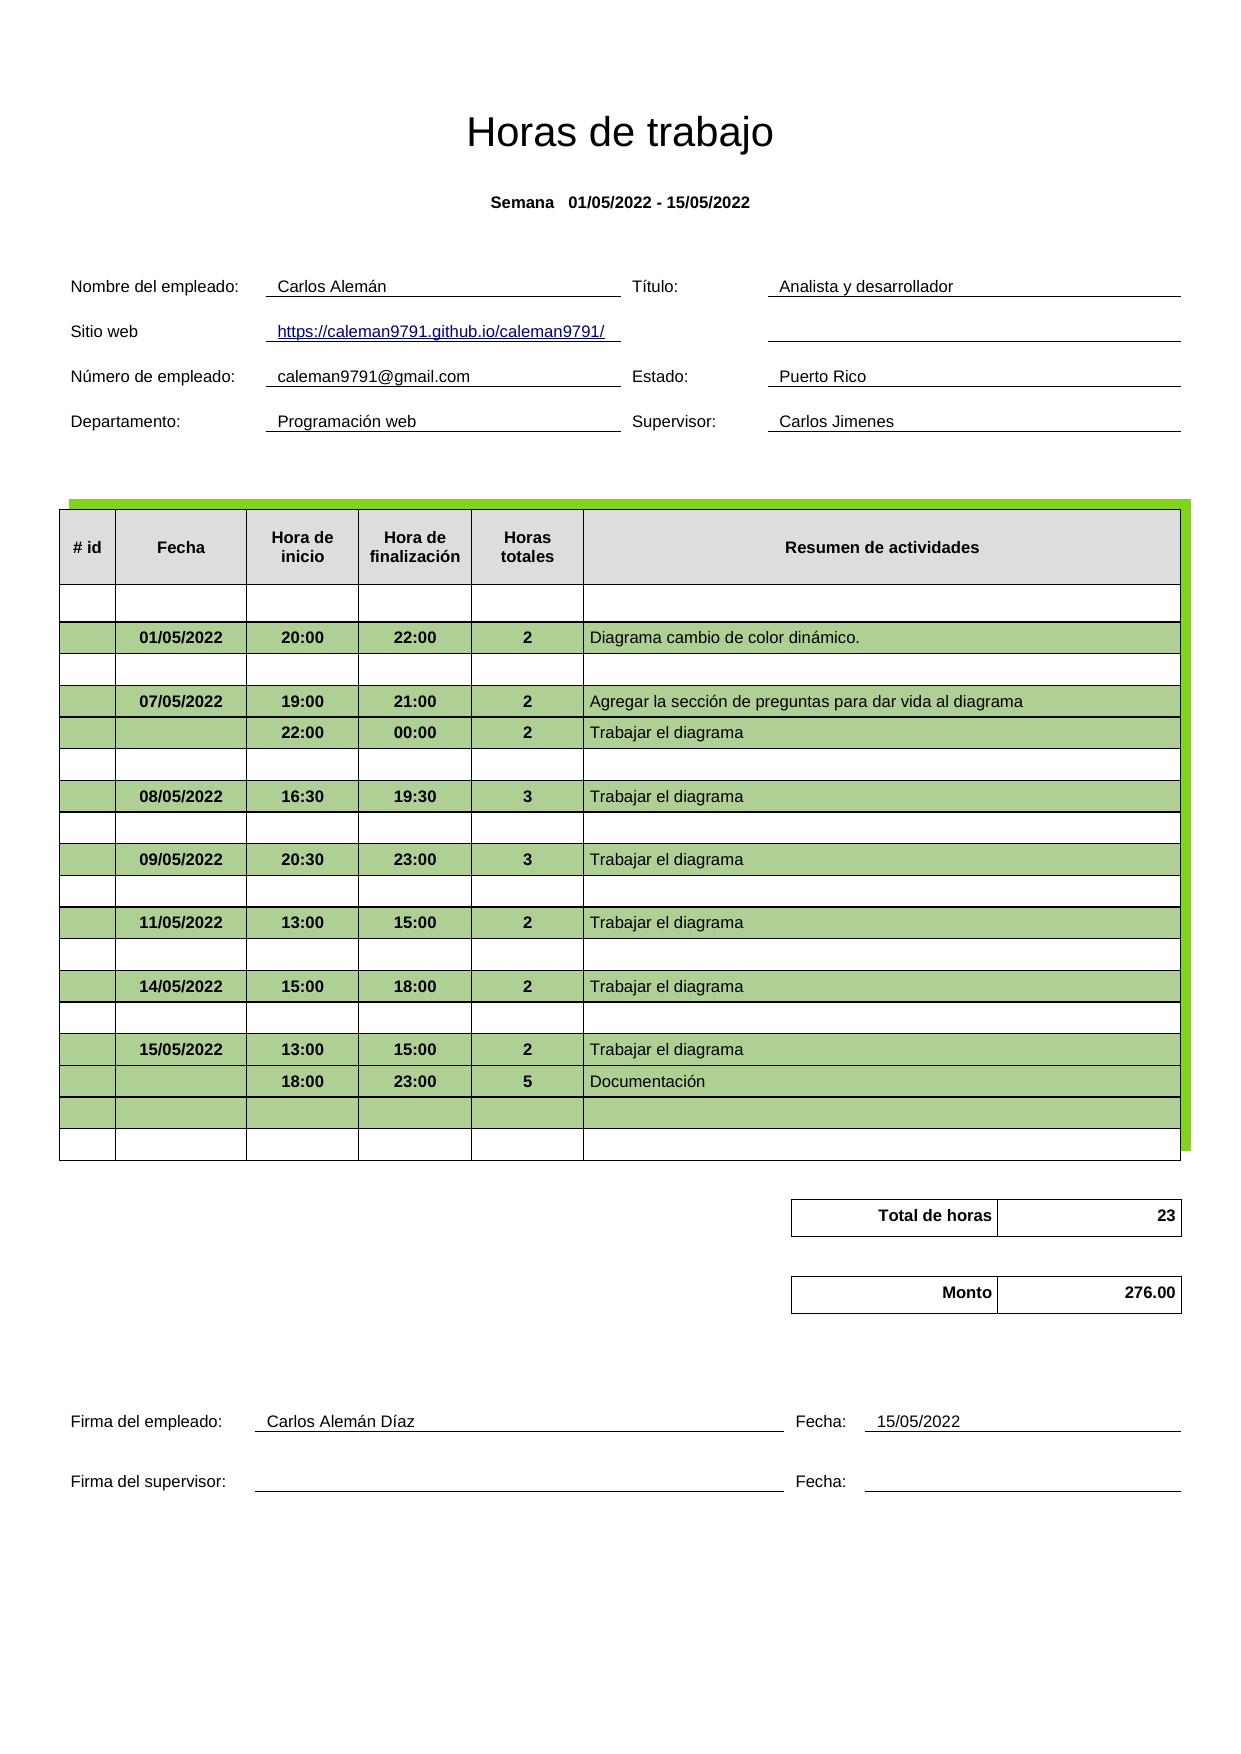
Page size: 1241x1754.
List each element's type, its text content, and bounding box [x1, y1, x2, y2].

table_cell [865, 1432, 1181, 1491]
table_cell 3 [472, 844, 583, 875]
table_cell [472, 749, 583, 780]
table_cell [116, 585, 246, 621]
table_cell 23:00 [359, 1066, 471, 1096]
table_cell [60, 844, 115, 875]
table_header Carlos Alemán [266, 251, 621, 296]
table_cell [472, 813, 583, 843]
table_cell 01/05/2022 [116, 623, 246, 653]
table_cell [584, 749, 1180, 780]
table_header Hora de finalización [359, 510, 471, 584]
table_cell [584, 876, 1180, 906]
table_cell Documentación [584, 1066, 1180, 1096]
table_cell [247, 1129, 358, 1160]
table_cell 2 [472, 686, 583, 716]
table_cell Trabajar el diagrama [584, 781, 1180, 811]
table_header Firma del empleado: [59, 1371, 255, 1431]
table_cell [247, 749, 358, 780]
table_cell [60, 1066, 115, 1096]
table_cell [472, 654, 583, 685]
table_cell caleman9791@gmail.com [266, 342, 621, 386]
table_cell Estado: [621, 341, 768, 386]
table_cell 2 [472, 623, 583, 653]
table_cell [584, 1129, 1180, 1160]
table_cell 09/05/2022 [116, 844, 246, 875]
table_cell [247, 1003, 358, 1033]
table_cell 16:30 [247, 781, 358, 811]
table_cell [116, 749, 246, 780]
table_cell Sitio web [59, 296, 266, 341]
table_cell 07/05/2022 [116, 686, 246, 716]
table_header 15/05/2022 [865, 1371, 1181, 1431]
table_cell Carlos Jimenes [768, 387, 1181, 431]
table_cell 3 [472, 781, 583, 811]
table_cell [60, 749, 115, 780]
table_header Carlos Alemán Díaz [255, 1371, 784, 1431]
table_cell Puerto Rico [768, 342, 1181, 386]
text Semana 01/05/2022 - 15/05/2022 [59, 193, 1181, 212]
table_cell [116, 1003, 246, 1033]
table_cell [768, 297, 1181, 341]
table_header Horas totales [472, 510, 583, 584]
table_cell [472, 876, 583, 906]
table_cell 18:00 [247, 1066, 358, 1096]
table_cell [116, 1098, 246, 1128]
table_cell 15:00 [247, 971, 358, 1001]
table_cell [60, 908, 115, 938]
table_cell [247, 654, 358, 685]
table_cell 15:00 [359, 908, 471, 938]
table_cell 2 [472, 971, 583, 1001]
table_cell [116, 654, 246, 685]
table_cell [621, 296, 768, 341]
table_cell [247, 876, 358, 906]
table_cell 19:30 [359, 781, 471, 811]
table_cell 13:00 [247, 908, 358, 938]
table_header Total de horas [792, 1200, 997, 1236]
table_cell [60, 718, 115, 748]
table_cell [60, 876, 115, 906]
table_cell [359, 939, 471, 970]
table_cell [116, 876, 246, 906]
table_cell Trabajar el diagrama [584, 844, 1180, 875]
table_cell Programación web [266, 387, 621, 431]
table_cell 20:30 [247, 844, 358, 875]
table_cell [472, 1098, 583, 1128]
table_header Analista y desarrollador [768, 251, 1181, 296]
table_cell Trabajar el diagrama [584, 908, 1180, 938]
table_header Fecha [116, 510, 246, 584]
table_cell [60, 1129, 115, 1160]
table_header Resumen de actividades [584, 510, 1180, 584]
table_cell [60, 585, 115, 621]
table_cell 5 [472, 1066, 583, 1096]
table_cell [60, 686, 115, 716]
table_cell Supervisor: [621, 386, 768, 431]
table_cell [584, 1003, 1180, 1033]
table_cell [359, 654, 471, 685]
table_cell Número de empleado: [59, 341, 266, 386]
table_cell 00:00 [359, 718, 471, 748]
table_cell [255, 1432, 784, 1491]
table_cell 22:00 [359, 623, 471, 653]
table_cell 22:00 [247, 718, 358, 748]
table_cell Diagrama cambio de color dinámico. [584, 623, 1180, 653]
table_cell [359, 1098, 471, 1128]
table_cell [116, 1066, 246, 1096]
table_cell [60, 813, 115, 843]
table_header Título: [621, 251, 768, 296]
table_cell Firma del supervisor: [59, 1431, 255, 1491]
table_header 23 [998, 1200, 1181, 1236]
table_cell [584, 654, 1180, 685]
table_header Hora de inicio [247, 510, 358, 584]
table_cell [116, 939, 246, 970]
table_cell [247, 813, 358, 843]
table_cell 11/05/2022 [116, 908, 246, 938]
table_cell [60, 1098, 115, 1128]
table_cell Departamento: [59, 386, 266, 431]
table_cell 20:00 [247, 623, 358, 653]
table_cell 23:00 [359, 844, 471, 875]
table_cell 21:00 [359, 686, 471, 716]
table_cell [359, 1003, 471, 1033]
table_cell [472, 1129, 583, 1160]
table_cell Trabajar el diagrama [584, 718, 1180, 748]
table_cell [60, 654, 115, 685]
table_cell [116, 813, 246, 843]
table_cell [584, 1098, 1180, 1128]
table_cell [116, 1129, 246, 1160]
table_cell 2 [472, 1034, 583, 1065]
table_cell 2 [472, 718, 583, 748]
table_cell [359, 749, 471, 780]
table_cell [584, 585, 1180, 621]
table_cell [359, 1129, 471, 1160]
table_cell [584, 813, 1180, 843]
table_cell Agregar la sección de preguntas para dar vida al diagrama [584, 686, 1180, 716]
table_cell 08/05/2022 [116, 781, 246, 811]
table_cell Fecha: [784, 1431, 865, 1491]
table_cell [116, 718, 246, 748]
table_header 276.00 [998, 1277, 1181, 1313]
table_cell [247, 1098, 358, 1128]
table_cell 15:00 [359, 1034, 471, 1065]
table_cell 18:00 [359, 971, 471, 1001]
table_cell Trabajar el diagrama [584, 1034, 1180, 1065]
table_header Fecha: [784, 1371, 865, 1431]
table_cell [359, 876, 471, 906]
table_cell 15/05/2022 [116, 1034, 246, 1065]
table_cell [60, 971, 115, 1001]
table_cell [359, 585, 471, 621]
table_header Nombre del empleado: [59, 251, 266, 296]
table_cell [60, 939, 115, 970]
table_cell [584, 939, 1180, 970]
table_cell [247, 585, 358, 621]
table_cell [359, 813, 471, 843]
table_cell [60, 1034, 115, 1065]
table_cell [472, 939, 583, 970]
table_cell [247, 939, 358, 970]
table_cell [472, 1003, 583, 1033]
table_header # id [60, 510, 115, 584]
table_cell Trabajar el diagrama [584, 971, 1180, 1001]
text Horas de trabajo [59, 107, 1181, 155]
table_header Monto [792, 1277, 997, 1313]
table_cell 19:00 [247, 686, 358, 716]
table_cell 2 [472, 908, 583, 938]
table_cell [60, 623, 115, 653]
table_cell [472, 585, 583, 621]
table_cell [60, 1003, 115, 1033]
table_cell [60, 781, 115, 811]
table_cell https://caleman9791.github.io/caleman9791/ [266, 297, 621, 341]
table_cell 14/05/2022 [116, 971, 246, 1001]
table_cell 13:00 [247, 1034, 358, 1065]
